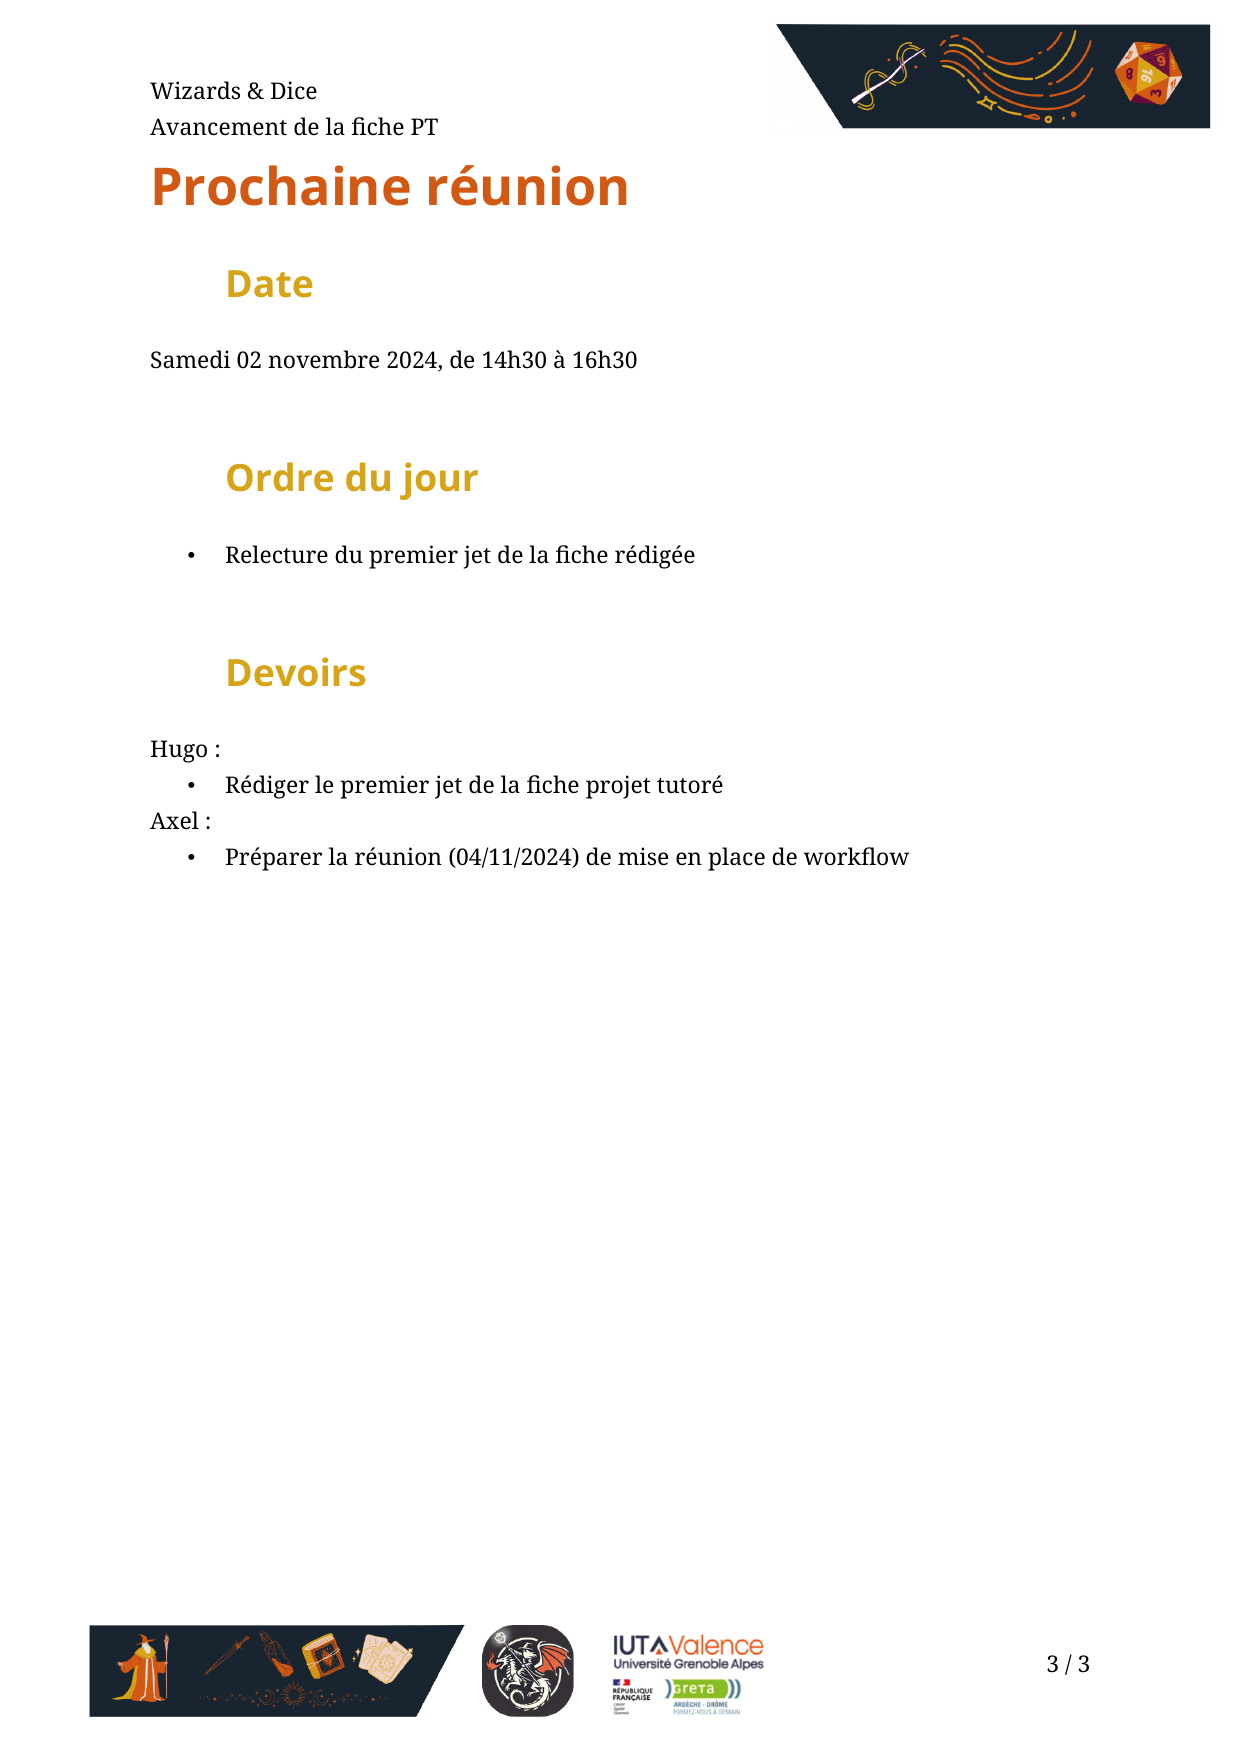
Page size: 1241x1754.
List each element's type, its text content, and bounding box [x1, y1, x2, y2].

subtitle Date [225, 257, 1090, 308]
list Préparer la réunion (04/11/2024) de mise en place de workflow [187, 841, 1090, 872]
subtitle Devoirs [225, 646, 1090, 697]
picture [81, 1614, 788, 1726]
text Samedi 02 novembre 2024, de 14h30 à 16h30 [150, 344, 1090, 375]
text Axel : [150, 805, 1090, 837]
text Hugo : [150, 733, 1090, 765]
list Rédiger le premier jet de la fiche projet tutoré [187, 769, 1090, 801]
subtitle Ordre du jour [225, 452, 1090, 503]
picture [771, 21, 1218, 131]
subtitle Prochaine réunion [150, 150, 1090, 221]
list Relecture du premier jet de la fiche rédigée [187, 539, 1090, 570]
